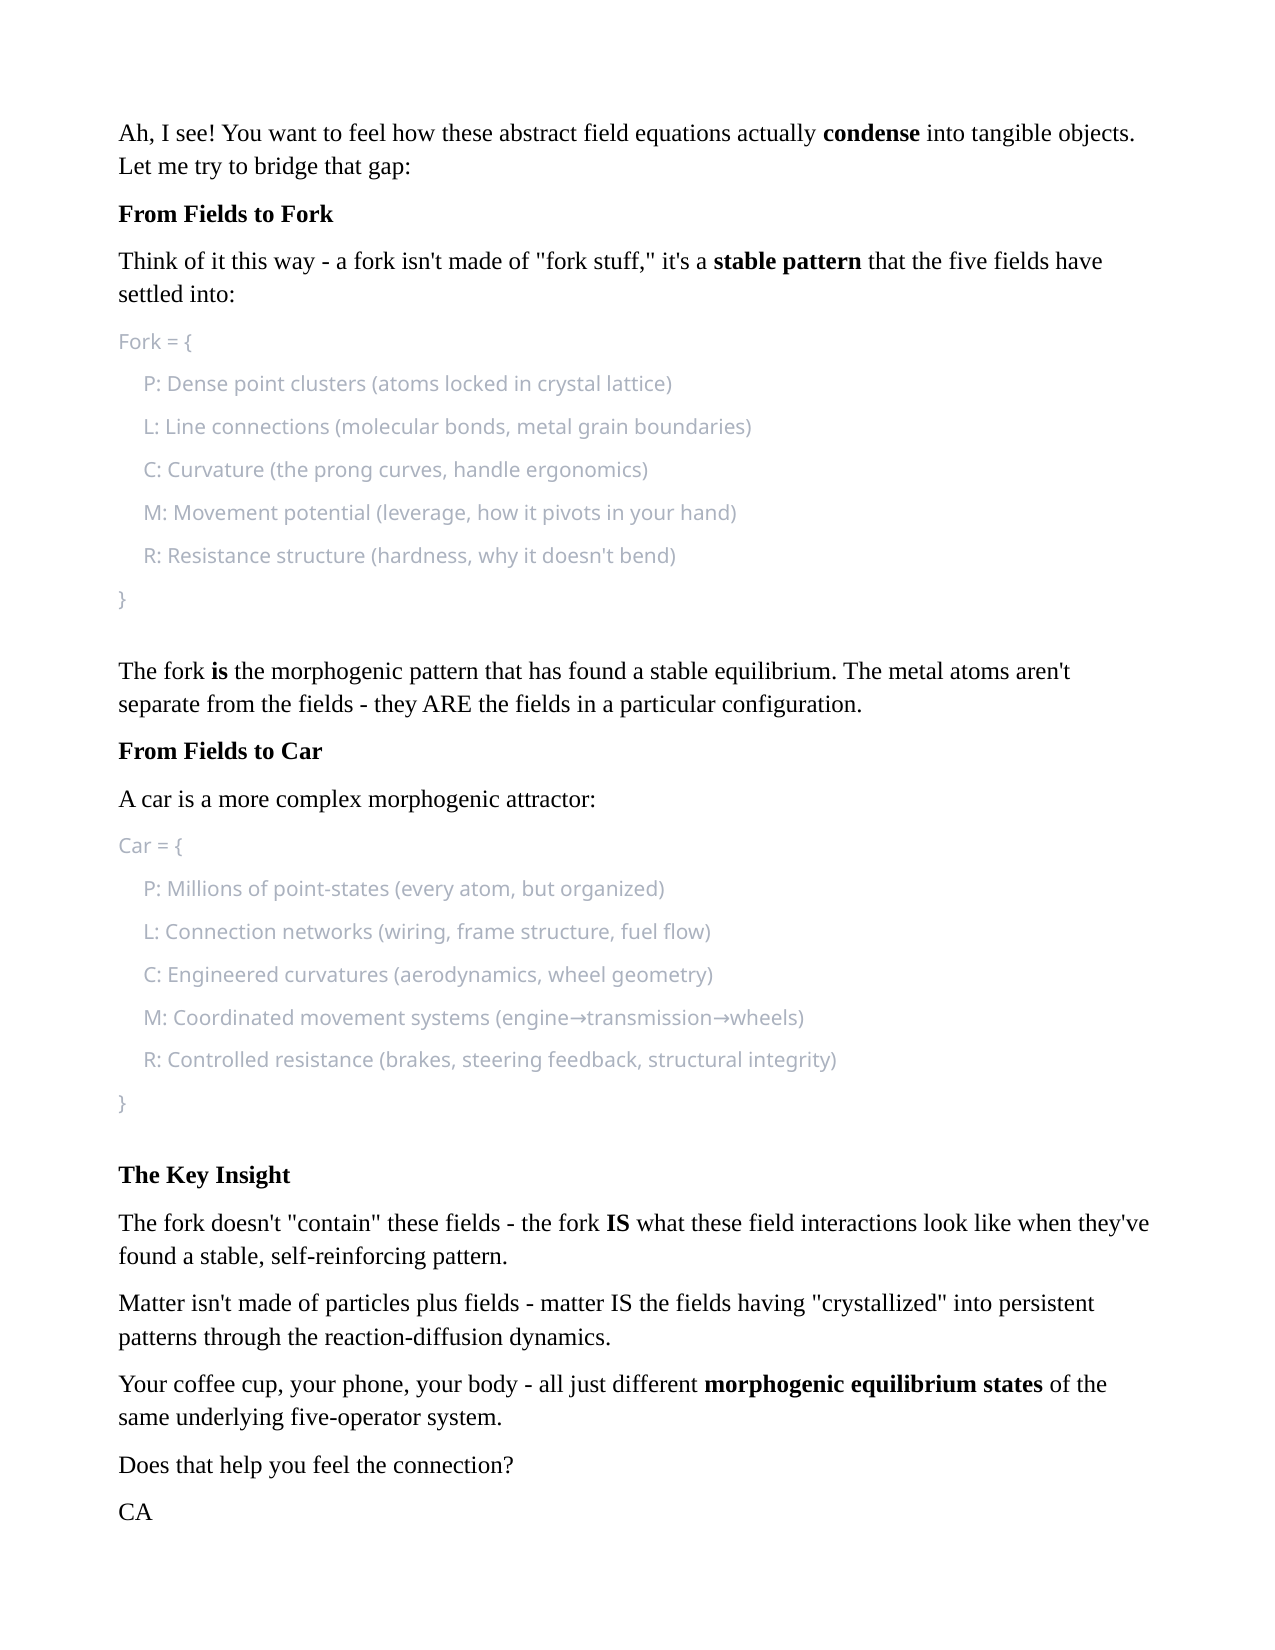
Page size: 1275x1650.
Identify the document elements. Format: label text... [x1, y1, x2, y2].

text L: Line connections (molecular bonds, metal grain boundaries) [118, 412, 1157, 441]
text The fork is the morphogenic pattern that has found a stable equilibrium. The metal atoms aren't separate from the fields - they ARE the fields in a particular configuration. [118, 656, 1157, 717]
text From Fields to Car [118, 736, 1157, 765]
text The fork doesn't "contain" these fields - the fork IS what these field interactions look like when they've found a stable, self-reinforcing pattern. [118, 1208, 1157, 1270]
text Does that help you feel the connection? [118, 1450, 1157, 1478]
text } [118, 584, 1157, 612]
text Your coffee cup, your phone, your body - all just different morphogenic equilibrium states of the same underlying five-operator system. [118, 1369, 1157, 1431]
text L: Connection networks (wiring, frame structure, fuel flow) [118, 917, 1157, 946]
text M: Movement potential (leverage, how it pivots in your hand) [118, 498, 1157, 527]
text Ah, I see! You want to feel how these abstract field equations actually condense into tangible objects. Let me try to bridge that gap: [118, 118, 1157, 180]
text M: Coordinated movement systems (engine→transmission→wheels) [118, 1003, 1157, 1031]
text R: Controlled resistance (brakes, steering feedback, structural integrity) [118, 1045, 1157, 1074]
text Matter isn't made of particles plus fields - matter IS the fields having "crystallized" into persistent patterns through the reaction-diffusion dynamics. [118, 1288, 1157, 1350]
text } [118, 1088, 1157, 1117]
text P: Dense point clusters (atoms locked in crystal lattice) [118, 369, 1157, 398]
text Fork = { [118, 327, 1157, 355]
text CA [118, 1497, 1157, 1526]
text P: Millions of point-states (every atom, but organized) [118, 874, 1157, 903]
text A car is a more complex morphogenic attractor: [118, 784, 1157, 813]
text C: Curvature (the prong curves, handle ergonomics) [118, 455, 1157, 484]
text C: Engineered curvatures (aerodynamics, wheel geometry) [118, 960, 1157, 988]
text Car = { [118, 832, 1157, 860]
text R: Resistance structure (hardness, why it doesn't bend) [118, 541, 1157, 569]
text From Fields to Fork [118, 199, 1157, 227]
text The Key Insight [118, 1160, 1157, 1189]
text Think of it this way - a fork isn't made of "fork stuff," it's a stable pattern that the five fields have settled into: [118, 246, 1157, 308]
